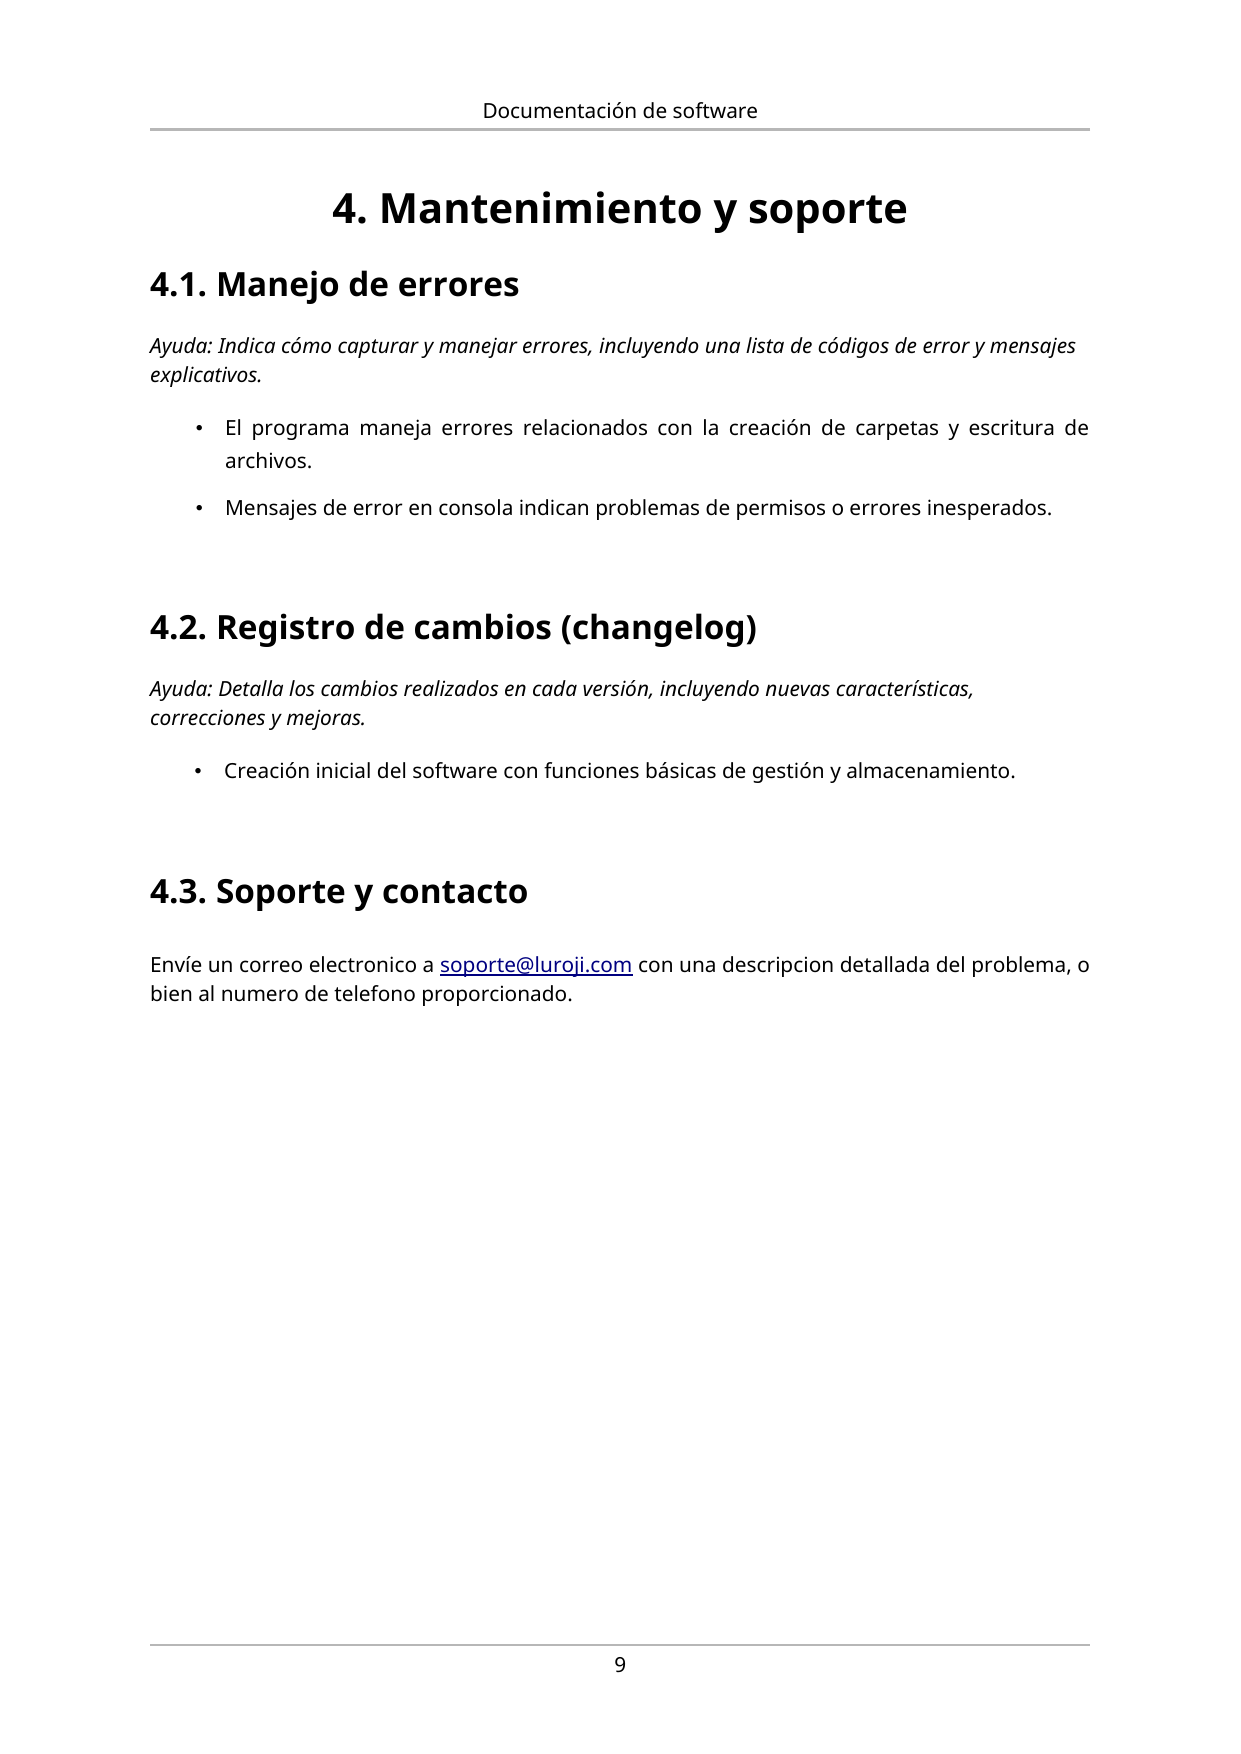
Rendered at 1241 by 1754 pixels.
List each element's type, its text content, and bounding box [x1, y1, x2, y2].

subtitle Envíe un correo electronico a soporte@luroji.com con una descripcion detallada del problema, o bien al numero de telefono proporcionado. [150, 950, 1090, 1007]
list Mensajes de error en consola indican problemas de permisos o errores inesperados. [196, 493, 1090, 521]
text Ayuda: Detalla los cambios realizados en cada versión, incluyendo nuevas características, correcciones y mejoras. [150, 674, 1090, 731]
subtitle 4.2. Registro de cambios (changelog) [150, 604, 1090, 649]
subtitle 4. Mantenimiento y soporte [150, 179, 1090, 236]
list El programa maneja errores relacionados con la creación de carpetas y escritura de archivos. [196, 413, 1090, 474]
list Creación inicial del software con funciones básicas de gestión y almacenamiento. [194, 756, 1090, 785]
subtitle 4.1. Manejo de errores [150, 261, 1090, 306]
subtitle 4.3. Soporte y contacto [150, 867, 1090, 913]
text Ayuda: Indica cómo capturar y manejar errores, incluyendo una lista de códigos de error y mensajes explicativos. [150, 331, 1090, 388]
